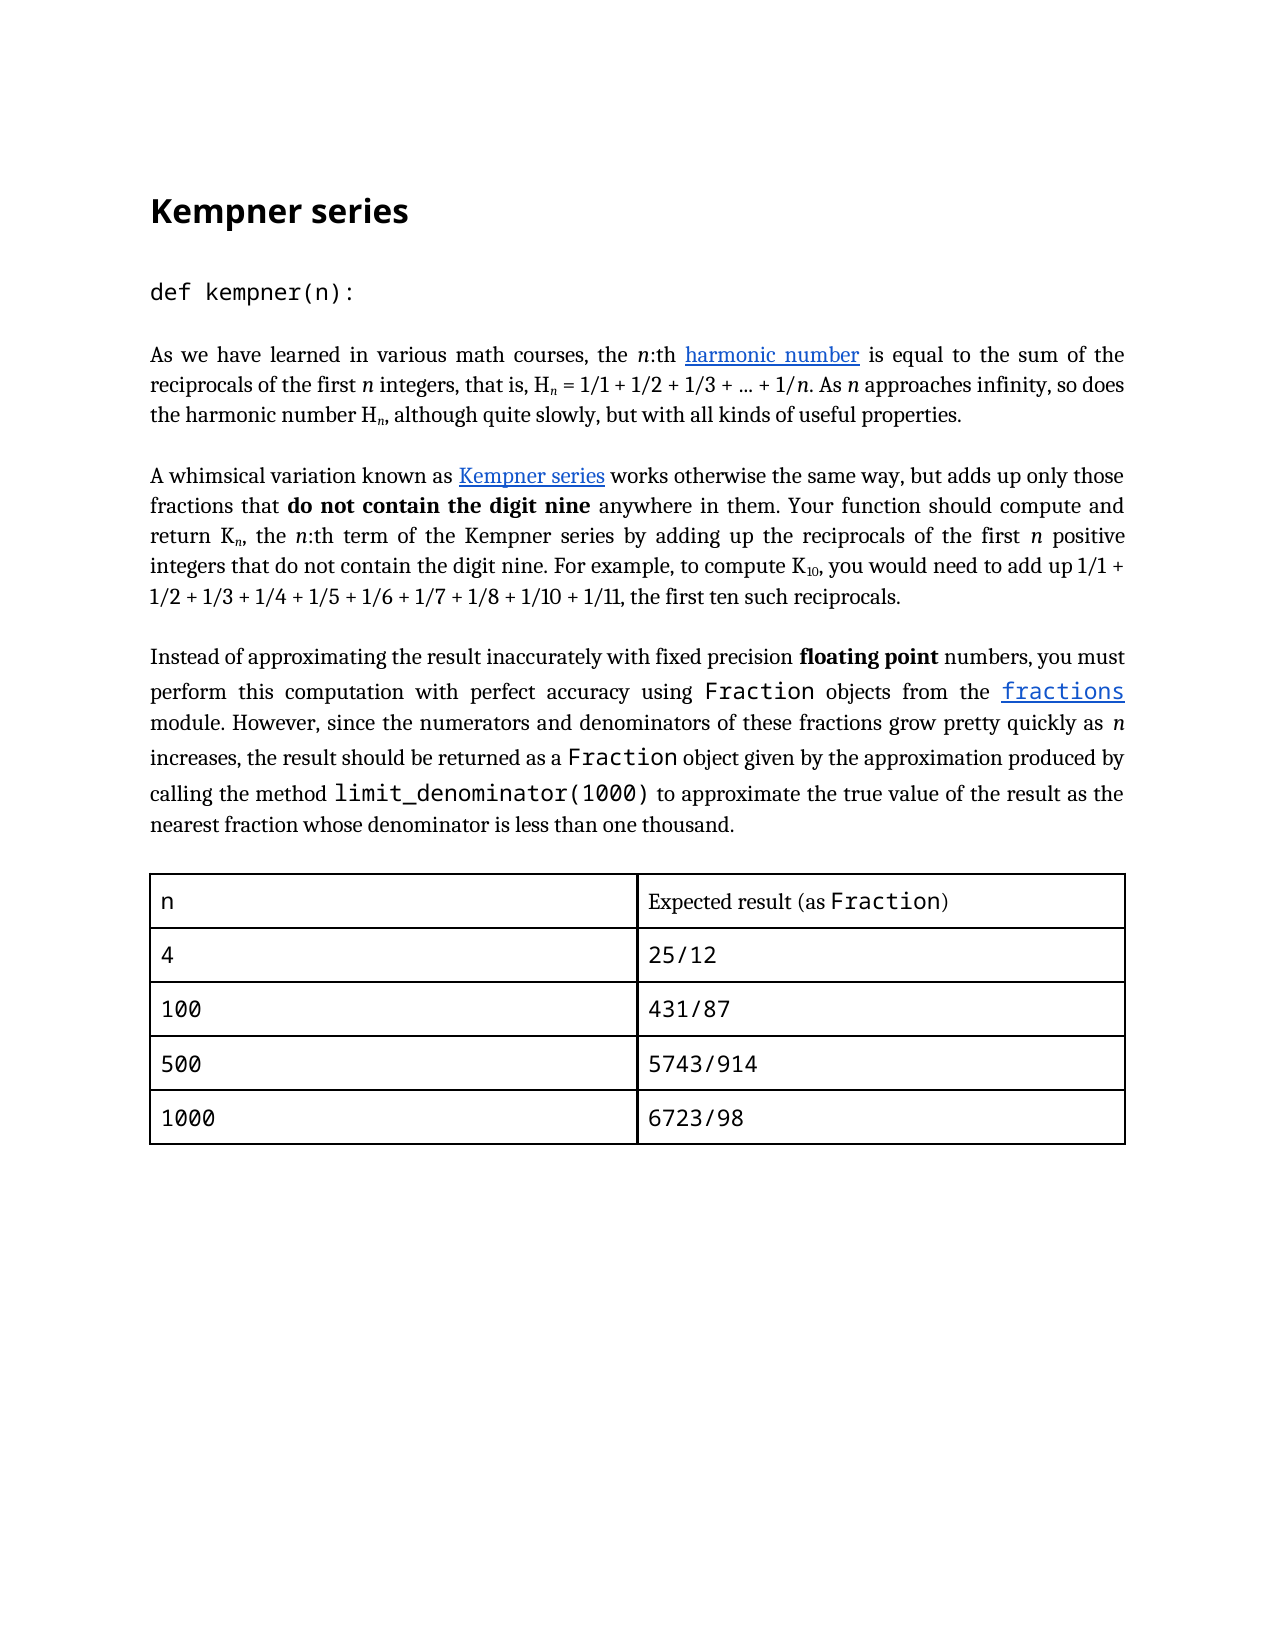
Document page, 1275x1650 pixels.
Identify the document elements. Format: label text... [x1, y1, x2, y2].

table_cell 6723/98 [639, 1091, 1124, 1143]
table_cell 1000 [151, 1091, 636, 1143]
table_header Expected result (as Fraction) [639, 875, 1124, 927]
text Instead of approximating the result inaccurately with fixed precision floating point numbers, you must perform this computation with perfect accuracy using Fraction objects from the fractions module. However, since the numerators and denominators of these fractions grow pretty quickly as n increases, the result should be returned as a Fraction object given by the approximation produced by calling the method limit_denominator(1000) to approximate the true value of the result as the nearest fraction whose denominator is less than one thousand. [150, 644, 1125, 838]
text def kempner(n): [150, 276, 1125, 307]
table_cell 25/12 [639, 929, 1124, 981]
text As we have learned in various math courses, the n:th harmonic number is equal to the sum of the reciprocals of the first n integers, that is, Hn = 1/1 + 1/2 + 1/3 + ... + 1/n. As n approaches infinity, so does the harmonic number Hn, although quite slowly, but with all kinds of useful properties. [150, 342, 1125, 428]
table_cell 4 [151, 929, 636, 981]
table_cell 431/87 [639, 983, 1124, 1035]
text A whimsical variation known as Kempner series works otherwise the same way, but adds up only those fractions that do not contain the digit nine anywhere in them. Your function should compute and return Kn, the n:th term of the Kempner series by adding up the reciprocals of the first n positive integers that do not contain the digit nine. For example, to compute K10, you would need to add up 1/1 + 1/2 + 1/3 + 1/4 + 1/5 + 1/6 + 1/7 + 1/8 + 1/10 + 1/11, the first ten such reciprocals. [150, 463, 1125, 610]
table_cell 100 [151, 983, 636, 1035]
subtitle Kempner series [150, 187, 1125, 233]
table_cell 5743/914 [639, 1037, 1124, 1089]
table_cell 500 [151, 1037, 636, 1089]
table_header n [151, 875, 636, 927]
